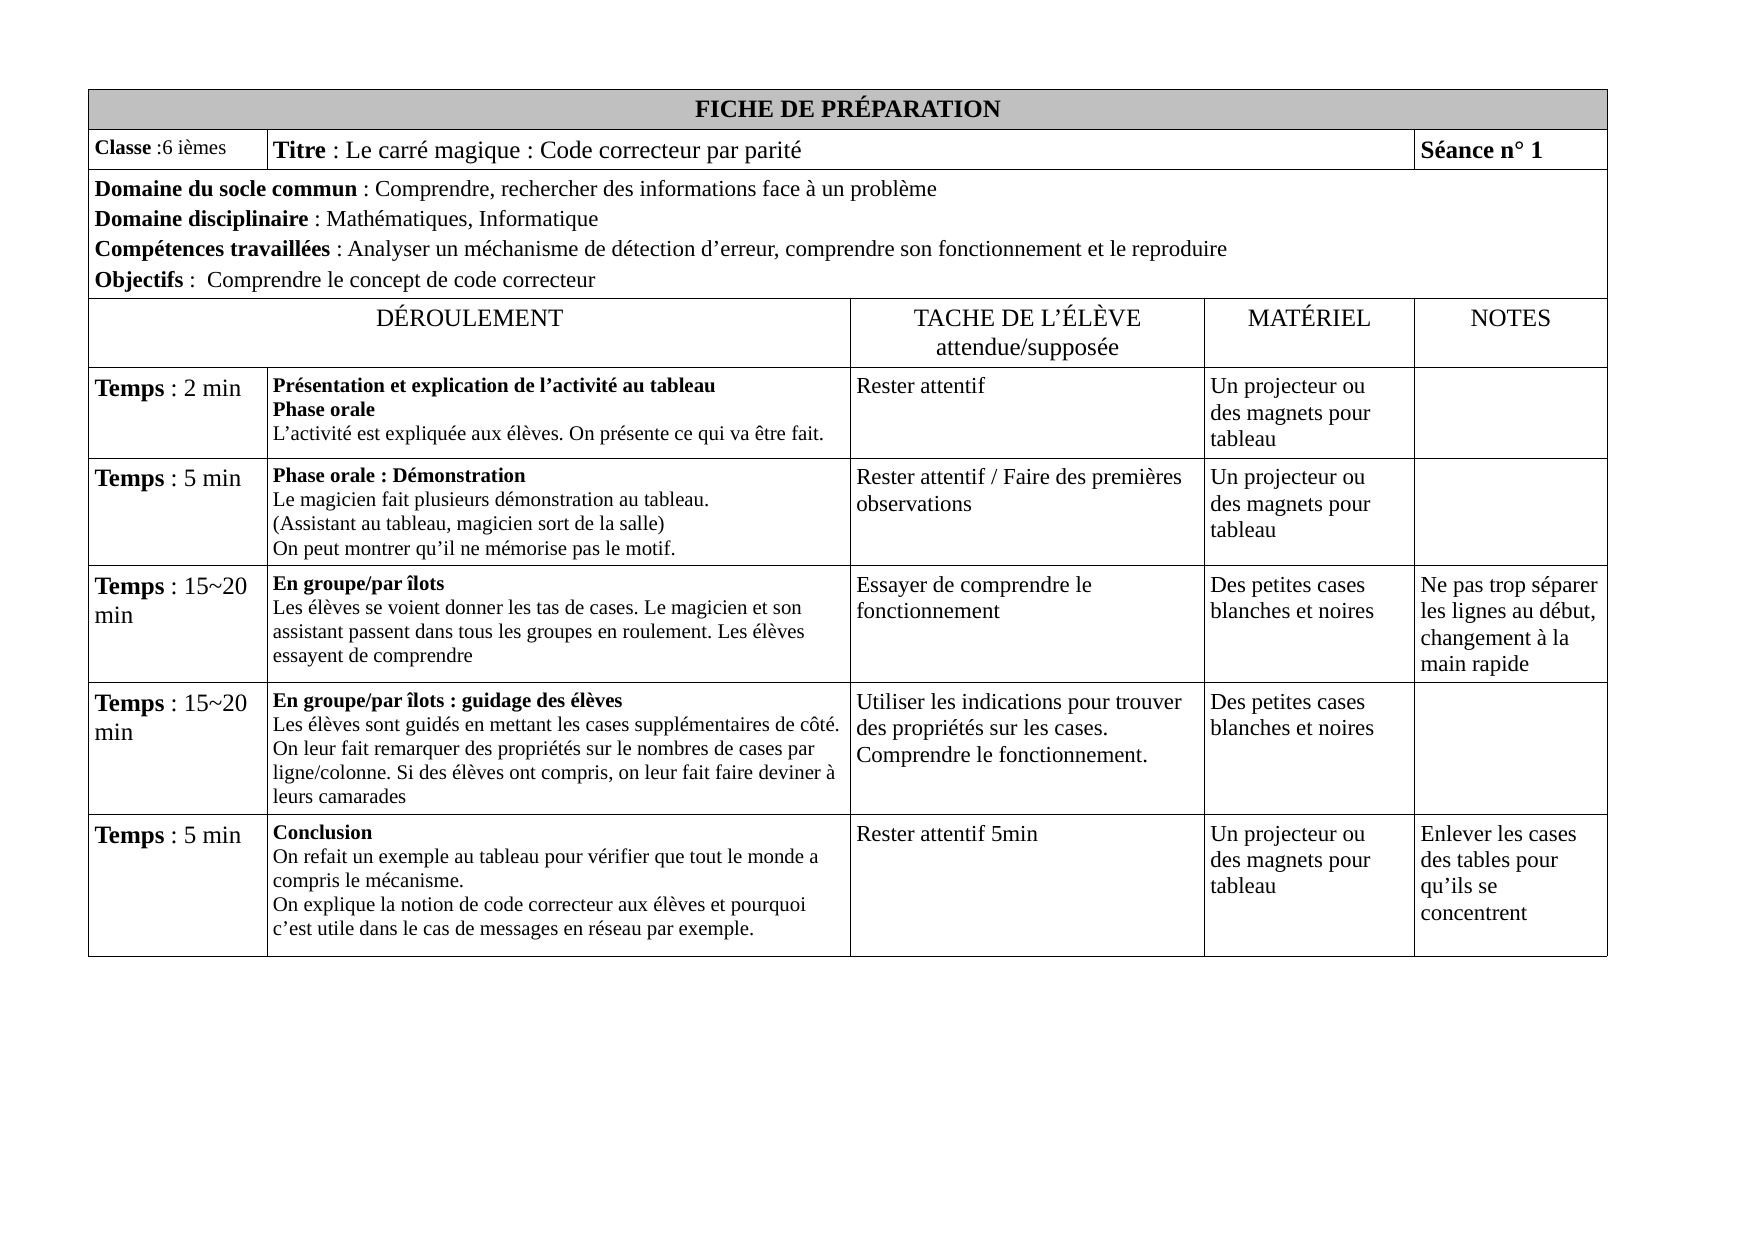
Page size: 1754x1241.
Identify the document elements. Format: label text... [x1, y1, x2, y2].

table_cell [1415, 683, 1607, 814]
table_cell [1415, 459, 1607, 565]
table_cell Temps : 5 min [89, 815, 267, 956]
table_cell Titre : Le carré magique : Code correcteur par parité [268, 130, 1414, 169]
table_cell Rester attentif / Faire des premières observations [851, 459, 1204, 565]
table_cell Présentation et explication de l’activité au tableau Phase orale L’activité est expliquée aux élèves. On présente ce qui va être fait. [268, 368, 850, 457]
table_cell Domaine du socle commun : Comprendre, rechercher des informations face à un problème Domaine disciplinaire : Mathématiques, Informatique Compétences travaillées : Analyser un méchanisme de détection d’erreur, comprendre son fonctionnement et le reproduire Objectifs : Comprendre le concept de code correcteur [89, 170, 1607, 298]
table_cell Conclusion On refait un exemple au tableau pour vérifier que tout le monde a compris le mécanisme. On explique la notion de code correcteur aux élèves et pourquoi c’est utile dans le cas de messages en réseau par exemple. [268, 815, 850, 956]
table_cell Enlever les cases des tables pour qu’ils se concentrent [1415, 815, 1607, 956]
table_cell Des petites cases blanches et noires [1205, 683, 1414, 814]
table_cell NOTES [1415, 299, 1607, 367]
table_cell Essayer de comprendre le fonctionnement [851, 566, 1204, 682]
table_cell TACHE DE L’ÉLÈVE attendue/supposée [851, 299, 1204, 367]
table_header FICHE DE PRÉPARATION [89, 90, 1607, 129]
table_cell Utiliser les indications pour trouver des propriétés sur les cases. Comprendre le fonctionnement. [851, 683, 1204, 814]
table_cell Phase orale : Démonstration Le magicien fait plusieurs démonstration au tableau. (Assistant au tableau, magicien sort de la salle) On peut montrer qu’il ne mémorise pas le motif. [268, 459, 850, 565]
table_cell DÉROULEMENT [89, 299, 850, 367]
table_cell Rester attentif [851, 368, 1204, 457]
table_cell En groupe/par îlots : guidage des élèves Les élèves sont guidés en mettant les cases supplémentaires de côté. On leur fait remarquer des propriétés sur le nombres de cases par ligne/colonne. Si des élèves ont compris, on leur fait faire deviner à leurs camarades [268, 683, 850, 814]
table_cell Temps : 15~20 min [89, 566, 267, 682]
table_cell Temps : 2 min [89, 368, 267, 457]
table_cell Un projecteur ou des magnets pour tableau [1205, 815, 1414, 956]
table_cell MATÉRIEL [1205, 299, 1414, 367]
table_cell Temps : 5 min [89, 459, 267, 565]
table_cell [1415, 368, 1607, 457]
table_cell Séance n° 1 [1415, 130, 1607, 169]
table_cell Des petites cases blanches et noires [1205, 566, 1414, 682]
table_cell En groupe/par îlots Les élèves se voient donner les tas de cases. Le magicien et son assistant passent dans tous les groupes en roulement. Les élèves essayent de comprendre [268, 566, 850, 682]
table_cell Un projecteur ou des magnets pour tableau [1205, 368, 1414, 457]
table_cell Classe :6 ièmes [89, 130, 267, 169]
table_cell Rester attentif 5min [851, 815, 1204, 956]
table_cell Ne pas trop séparer les lignes au début, changement à la main rapide [1415, 566, 1607, 682]
table_cell Temps : 15~20 min [89, 683, 267, 814]
table_cell Un projecteur ou des magnets pour tableau [1205, 459, 1414, 565]
